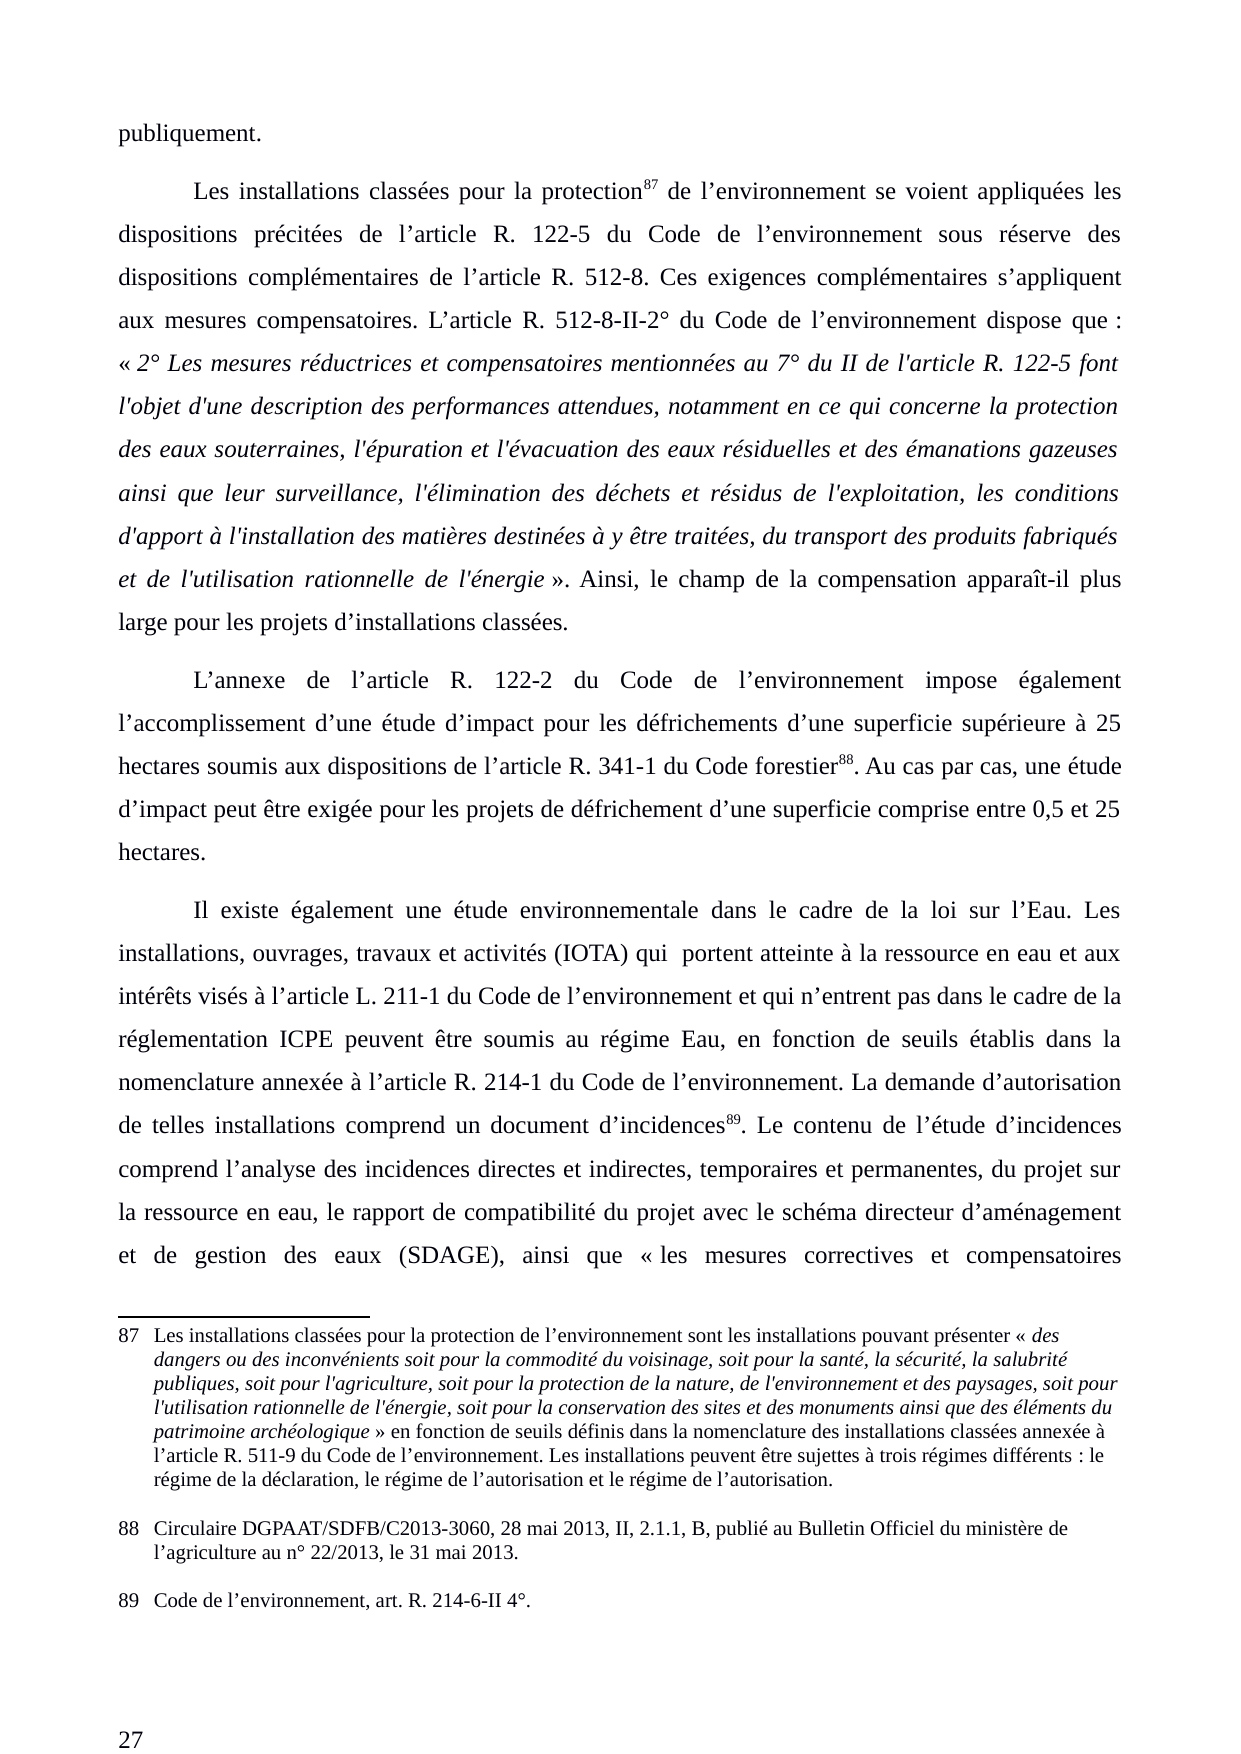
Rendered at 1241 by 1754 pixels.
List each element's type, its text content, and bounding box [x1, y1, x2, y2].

text Les installations classées pour la protection de l’environnement sont les installations pouvant présenter « des dangers ou des inconvénients soit pour la commodité du voisinage, soit pour la santé, la sécurité, la salubrité publiques, soit pour l'agriculture, soit pour la protection de la nature, de l'environnement et des paysages, soit pour l'utilisation rationnelle de l'énergie, soit pour la conservation des sites et des monuments ainsi que des éléments du patrimoine archéologique » en fonction de seuils définis dans la nomenclature des installations classées annexée à l’article R. 511-9 du Code de l’environnement. Les installations peuvent être sujettes à trois régimes différents : le régime de la déclaration, le régime de l’autorisation et le régime de l’autorisation. [118, 1323, 1122, 1491]
text Code de l’environnement, art. R. 214-6-II 4°. [118, 1588, 1122, 1612]
text Les installations classées pour la protection de l’environnement se voient appliquées les dispositions précitées de l’article R. 122-5 du Code de l’environnement sous réserve des dispositions complémentaires de l’article R. 512-8. Ces exigences complémentaires s’appliquent aux mesures compensatoires. L’article R. 512-8-II-2° du Code de l’environnement dispose que : « 2° Les mesures réductrices et compensatoires mentionnées au 7° du II de l'article R. 122-5 font l'objet d'une description des performances attendues, notamment en ce qui concerne la protection des eaux souterraines, l'épuration et l'évacuation des eaux résiduelles et des émanations gazeuses ainsi que leur surveillance, l'élimination des déchets et résidus de l'exploitation, les conditions d'apport à l'installation des matières destinées à y être traitées, du transport des produits fabriqués et de l'utilisation rationnelle de l'énergie ». Ainsi, le champ de la compensation apparaît-il plus large pour les projets d’installations classées. [118, 176, 1122, 636]
text Circulaire DGPAAT/SDFB/C2013-3060, 28 mai 2013, II, 2.1.1, B, publié au Bulletin Officiel du ministère de l’agriculture au n° 22/2013, le 31 mai 2013. [118, 1516, 1122, 1564]
text Il existe également une étude environnementale dans le cadre de la loi sur l’Eau. Les installations, ouvrages, travaux et activités (IOTA) qui portent atteinte à la ressource en eau et aux intérêts visés à l’article L. 211-1 du Code de l’environnement et qui n’entrent pas dans le cadre de la réglementation ICPE peuvent être soumis au régime Eau, en fonction de seuils établis dans la nomenclature annexée à l’article R. 214-1 du Code de l’environnement. La demande d’autorisation de telles installations comprend un document d’incidences. Le contenu de l’étude d’incidences comprend l’analyse des incidences directes et indirectes, temporaires et permanentes, du projet sur la ressource en eau, le rapport de compatibilité du projet avec le schéma directeur d’aménagement et de gestion des eaux (SDAGE), ainsi que « les mesures correctives et compensatoires envisagées ». Le document d’incidence constitue un cadre moins contraignant que l’étude d’impact. [118, 895, 1122, 1269]
text L’annexe de l’article R. 122-2 du Code de l’environnement impose également l’accomplissement d’une étude d’impact pour les défrichements d’une superficie supérieure à 25 hectares soumis aux dispositions de l’article R. 341-1 du Code forestier. Au cas par cas, une étude d’impact peut être exigée pour les projets de défrichement d’une superficie comprise entre 0,5 et 25 hectares. [118, 665, 1122, 866]
text publiquement. [118, 118, 1122, 147]
